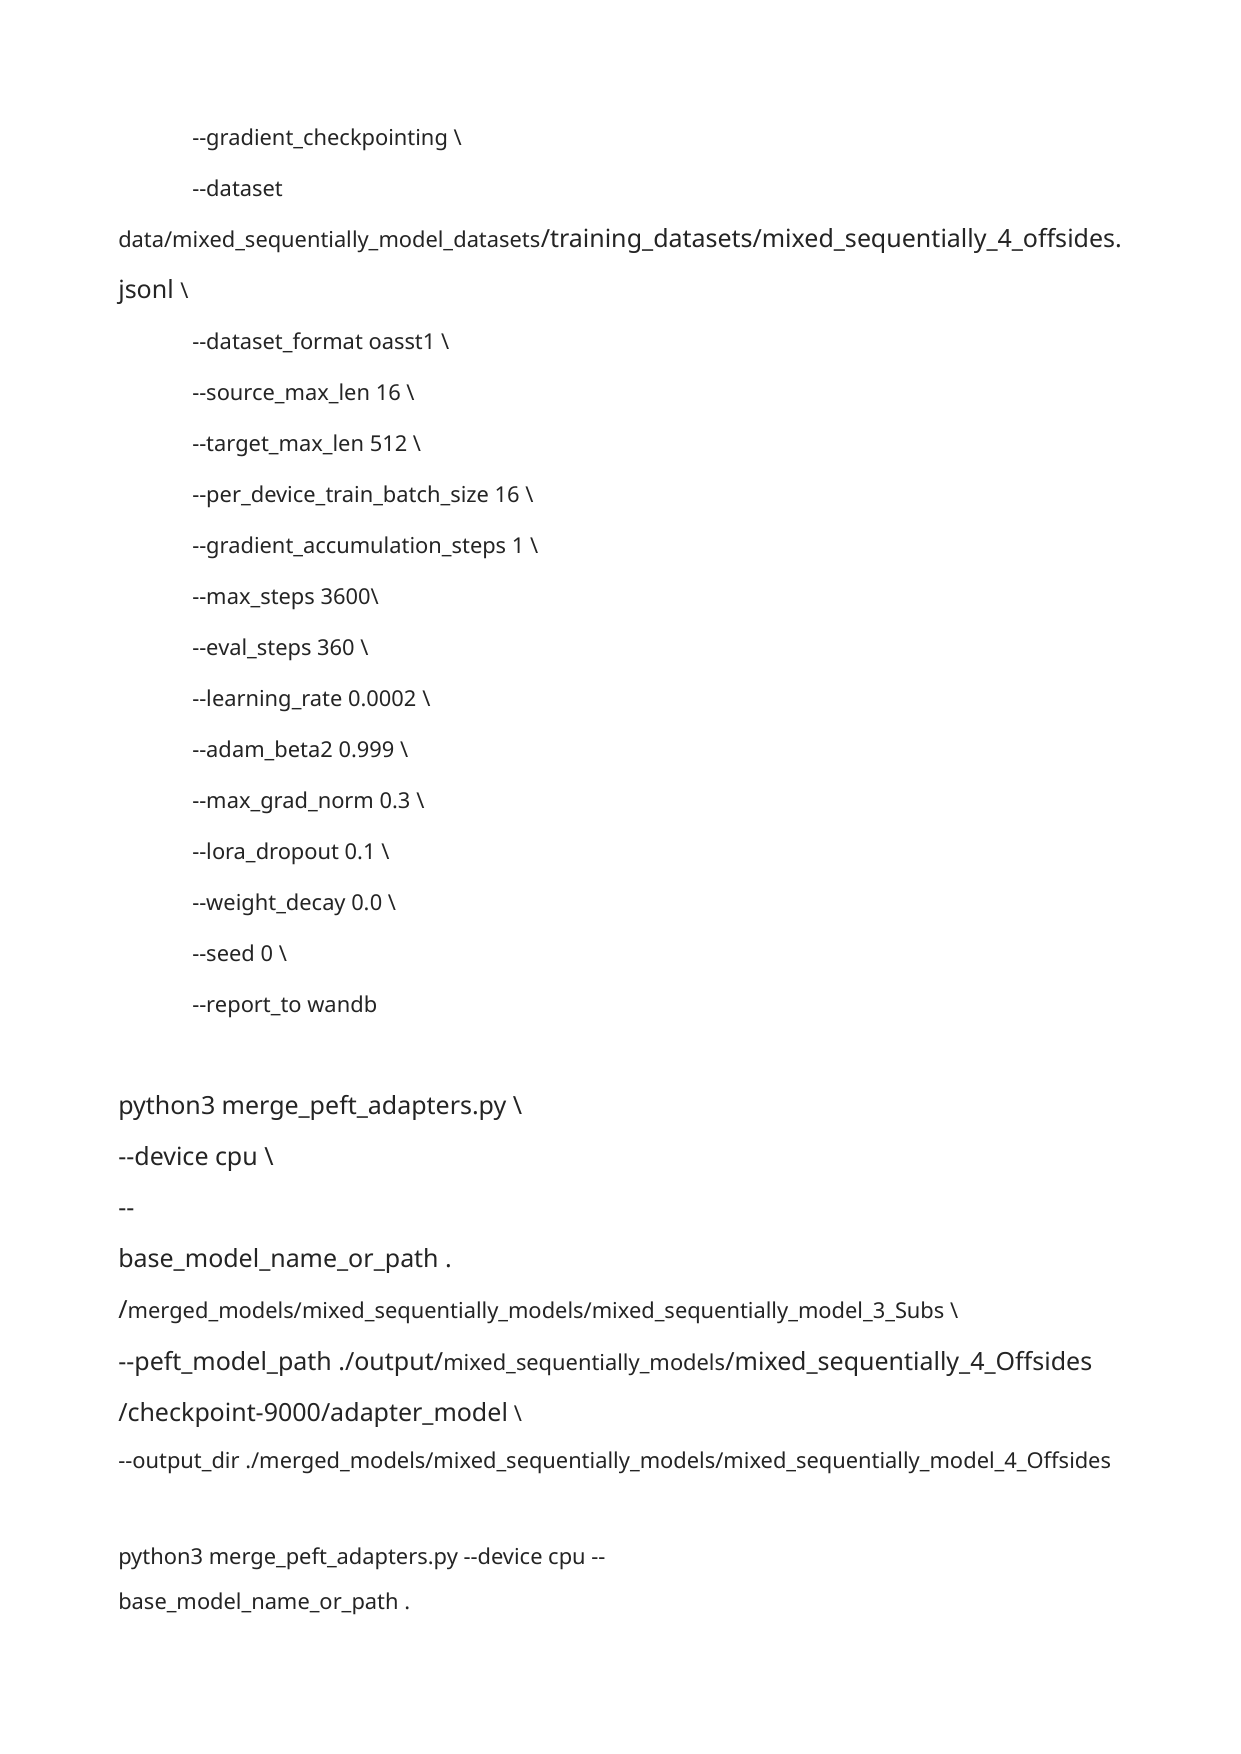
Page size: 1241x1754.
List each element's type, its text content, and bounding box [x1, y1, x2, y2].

text --peft_model_path ./output/mixed_sequentially_models/mixed_sequentially_4_Offsides /checkpoint-9000/adapter_model \ [118, 1343, 1122, 1428]
text --output_dir ./merged_models/mixed_sequentially_models/mixed_sequentially_model_4_Offsides [118, 1445, 1122, 1475]
text --gradient_checkpointing \ --dataset data/mixed_sequentially_model_datasets/training_datasets/mixed_sequentially_4_offsides.jsonl \ --dataset_format oasst1 \ --source_max_len 16 \ --target_max_len 512 \ --per_device_train_batch_size 16 \ --gradient_accumulation_steps 1 \ --max_steps 3600\ --eval_steps 360 \ --learning_rate 0.0002 \ --adam_beta2 0.999 \ --max_grad_norm 0.3 \ --lora_dropout 0.1 \ --weight_decay 0.0 \ --seed 0 \ --report_to wandb [118, 118, 1122, 1020]
text --device cpu \ [118, 1139, 1122, 1173]
text python3 merge_peft_adapters.py \ [118, 1088, 1122, 1122]
text --base_model_name_or_path ./merged_models/mixed_sequentially_models/mixed_sequentially_model_3_Subs \ [118, 1190, 1122, 1326]
text python3 merge_peft_adapters.py --device cpu --base_model_name_or_path . [118, 1541, 1122, 1615]
